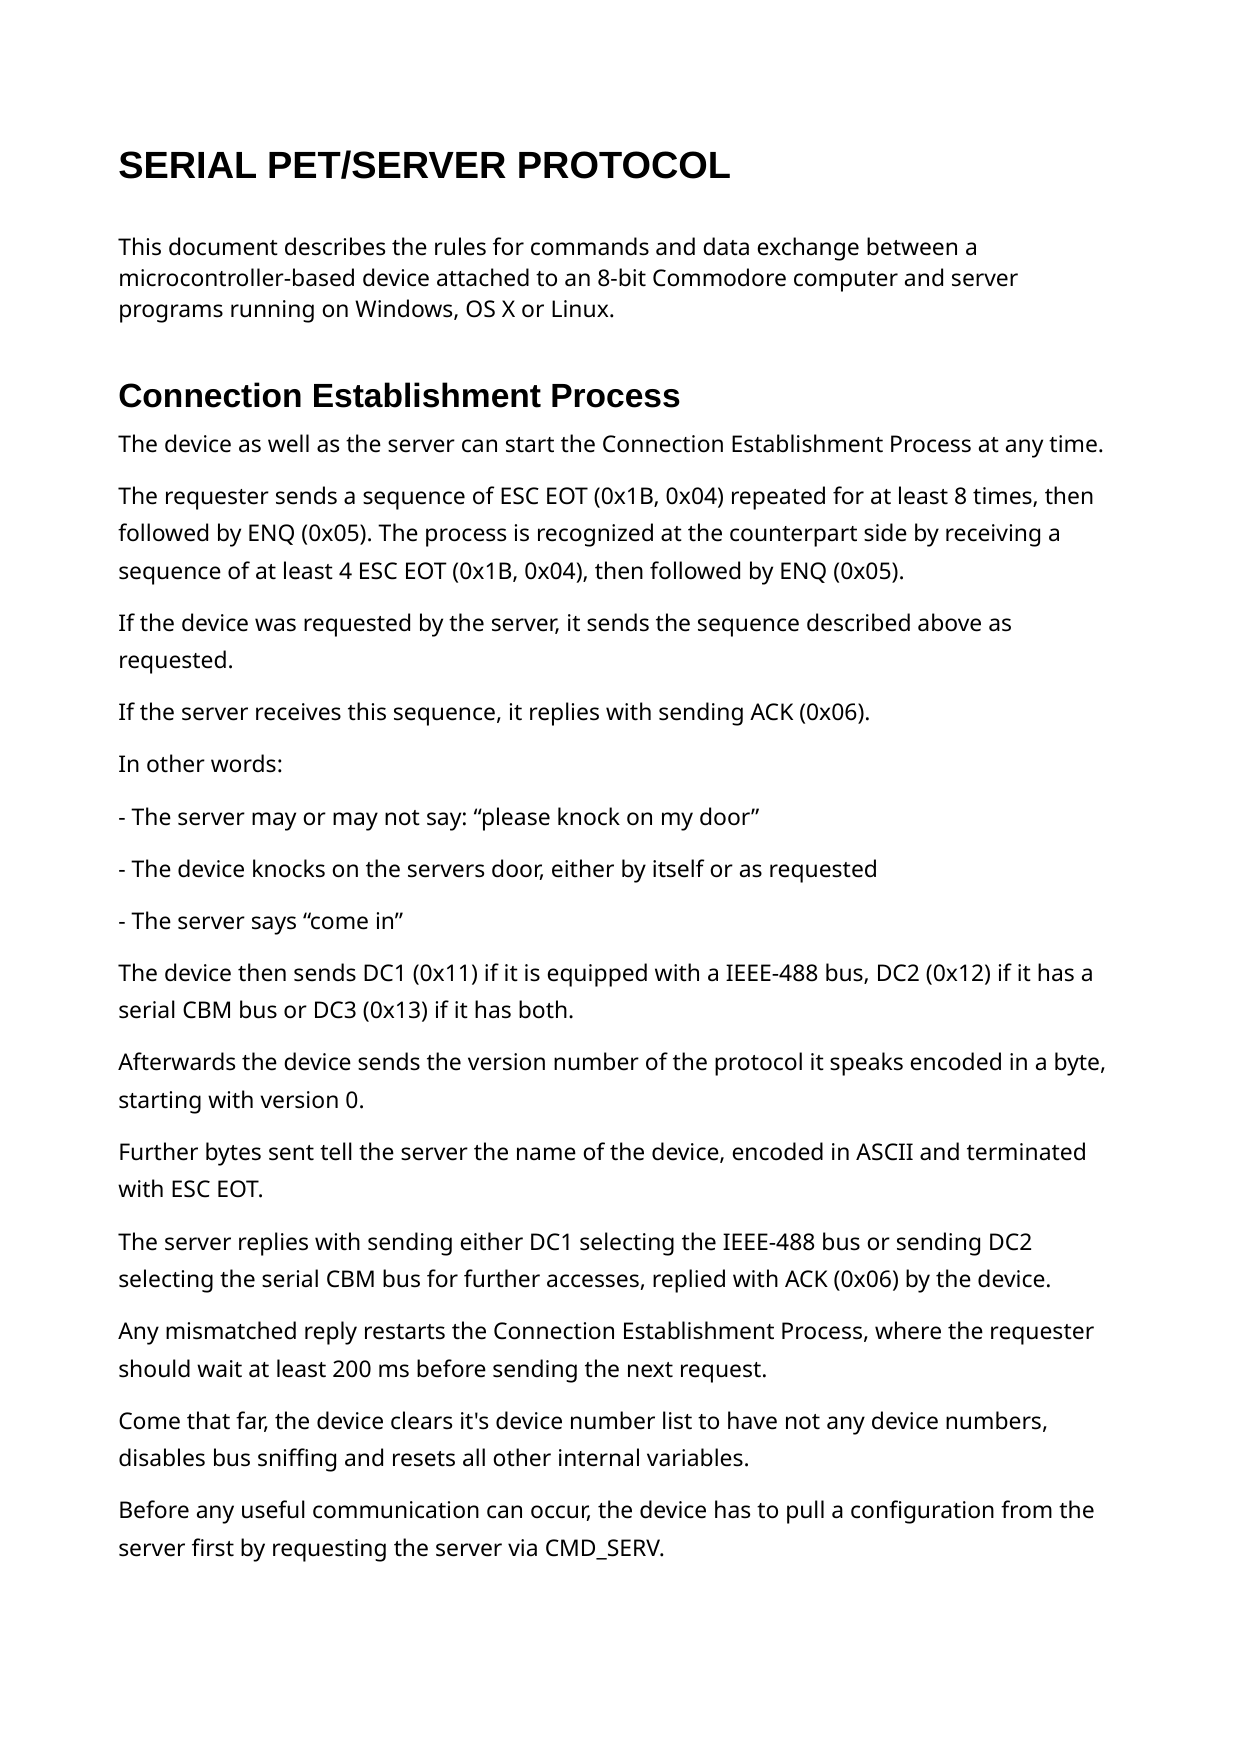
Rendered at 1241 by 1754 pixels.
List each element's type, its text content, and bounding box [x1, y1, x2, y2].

text If the server receives this sequence, it replies with sending ACK (0x06). [118, 696, 1122, 727]
text - The server says “come in” [118, 904, 1122, 936]
subtitle SERIAL PET/SERVER PROTOCOL [118, 143, 1122, 187]
text Before any useful communication can occur, the device has to pull a configuration from the server first by requesting the server via CMD_SERV. [118, 1494, 1122, 1563]
text The requester sends a sequence of ESC EOT (0x1B, 0x04) repeated for at least 8 times, then followed by ENQ (0x05). The process is recognized at the counterpart side by receiving a sequence of at least 4 ESC EOT (0x1B, 0x04), then followed by ENQ (0x05). [118, 479, 1122, 586]
subtitle Connection Establishment Process [118, 376, 1122, 415]
text Any mismatched reply restarts the Connection Establishment Process, where the requester should wait at least 200 ms before sending the next request. [118, 1315, 1122, 1384]
text - The device knocks on the servers door, either by itself or as requested [118, 852, 1122, 884]
text Come that far, the device clears it's device number list to have not any device numbers, disables bus sniffing and resets all other internal variables. [118, 1404, 1122, 1473]
text - The server may or may not say: “please knock on my door” [118, 800, 1122, 832]
text The device then sends DC1 (0x11) if it is equipped with a IEEE-488 bus, DC2 (0x12) if it has a serial CBM bus or DC3 (0x13) if it has both. [118, 957, 1122, 1025]
text Further bytes sent tell the server the name of the device, encoded in ASCII and terminated with ESC EOT. [118, 1136, 1122, 1204]
text The server replies with sending either DC1 selecting the IEEE-488 bus or sending DC2 selecting the serial CBM bus for further accesses, replied with ACK (0x06) by the device. [118, 1225, 1122, 1294]
text In other words: [118, 748, 1122, 779]
text This document describes the rules for commands and data exchange between a microcontroller-based device attached to an 8-bit Commodore computer and server programs running on Windows, OS X or Linux. [118, 231, 1122, 324]
text The device as well as the server can start the Connection Establishment Process at any time. [118, 427, 1122, 459]
text Afterwards the device sends the version number of the protocol it speaks encoded in a byte, starting with version 0. [118, 1046, 1122, 1115]
text If the device was requested by the server, it sends the sequence described above as requested. [118, 607, 1122, 675]
